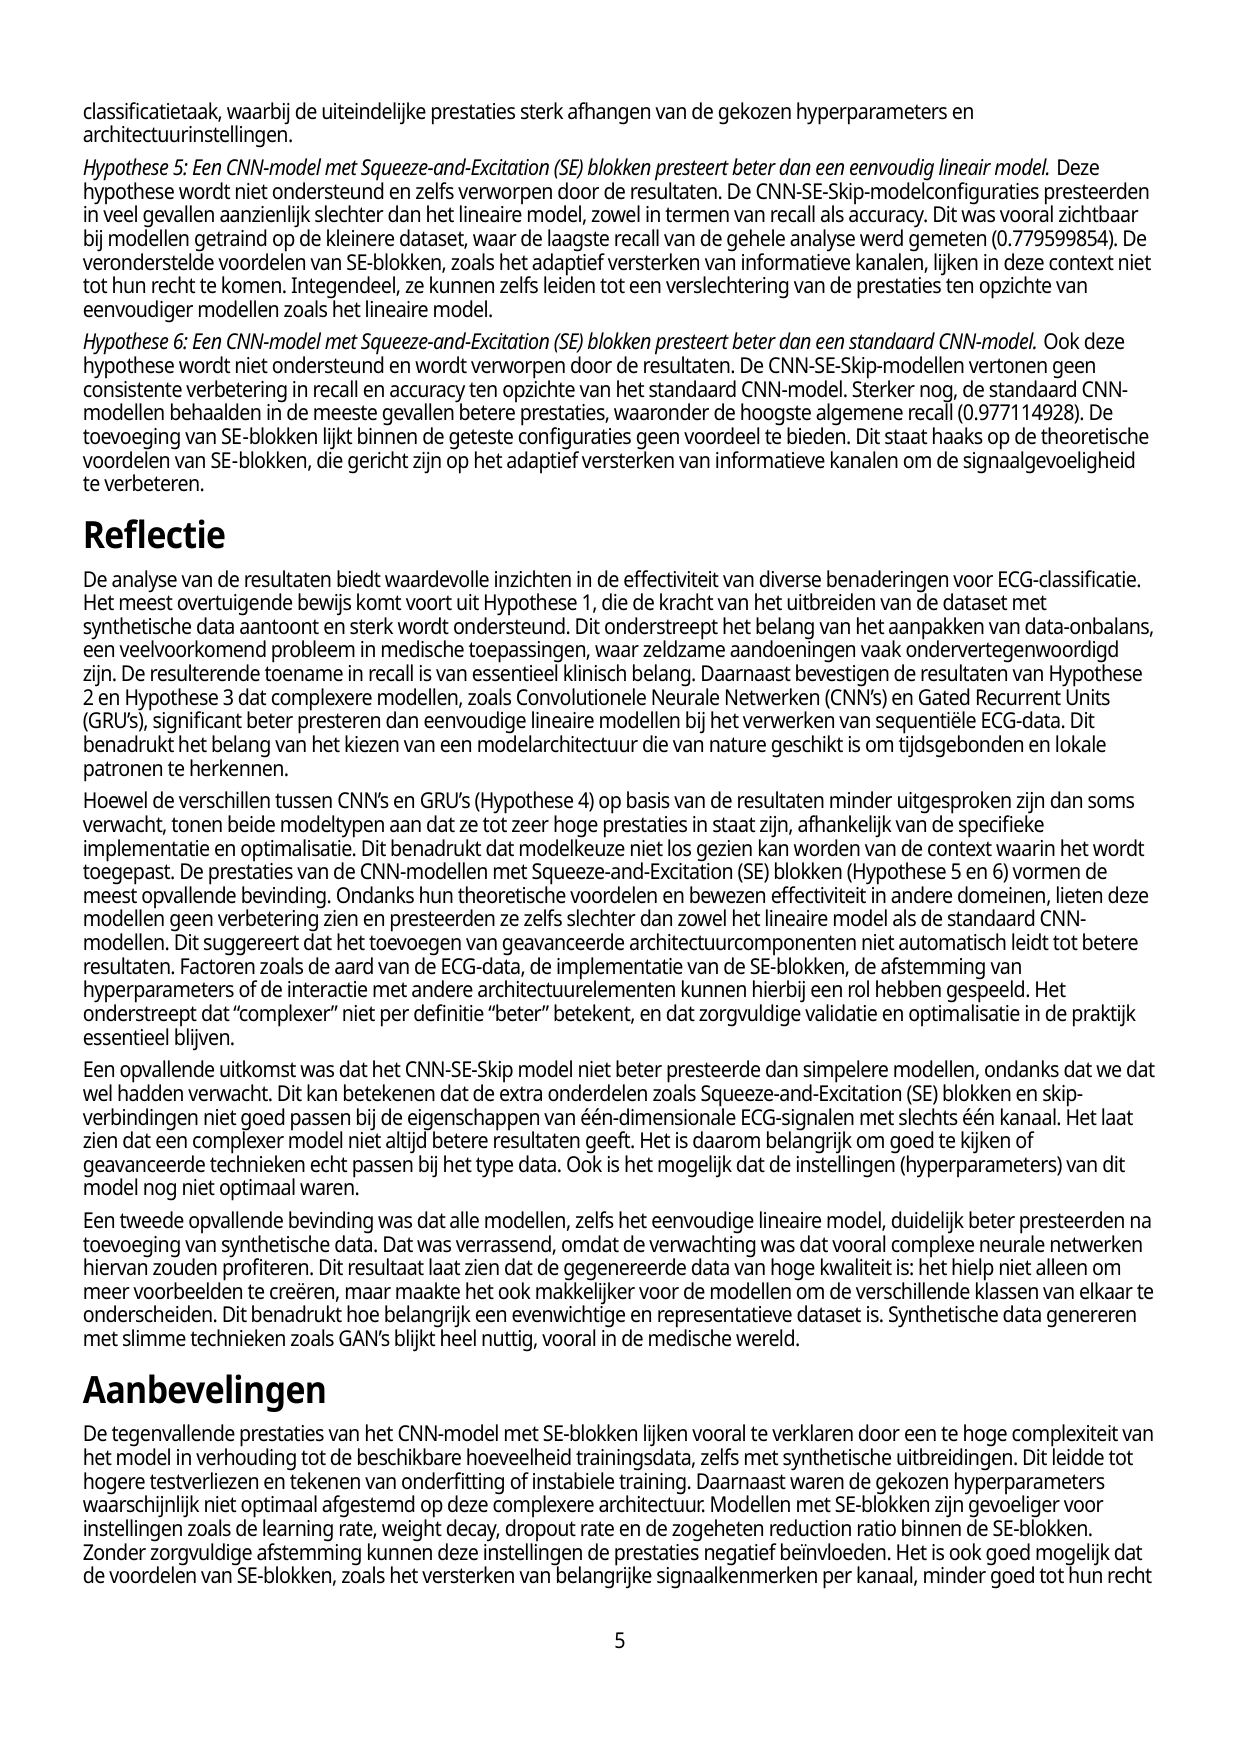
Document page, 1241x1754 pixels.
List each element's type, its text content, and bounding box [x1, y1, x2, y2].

text Een opvallende uitkomst was dat het CNN-SE-Skip model niet beter presteerde dan simpelere modellen, ondanks dat we dat wel hadden verwacht. Dit kan betekenen dat de extra onderdelen zoals Squeeze-and-Excitation (SE) blokken en skip-verbindingen niet goed passen bij de eigenschappen van één-dimensionale ECG-signalen met slechts één kanaal. Het laat zien dat een complexer model niet altijd betere resultaten geeft. Het is daarom belangrijk om goed te kijken of geavanceerde technieken echt passen bij het type data. Ook is het mogelijk dat de instellingen (hyperparameters) van dit model nog niet optimaal waren. [83, 1059, 1157, 1201]
text classificatietaak, waarbij de uiteindelijke prestaties sterk afhangen van de gekozen hyperparameters en architectuurinstellingen. [83, 100, 1157, 148]
text Hypothese 5: Een CNN-model met Squeeze-and-Excitation (SE) blokken presteert beter dan een eenvoudig lineair model. Deze hypothese wordt niet ondersteund en zelfs verworpen door de resultaten. De CNN-SE-Skip-modelconfiguraties presteerden in veel gevallen aanzienlijk slechter dan het lineaire model, zowel in termen van recall als accuracy. Dit was vooral zichtbaar bij modellen getraind op de kleinere dataset, waar de laagste recall van de gehele analyse werd gemeten (0.779599854). De veronderstelde voordelen van SE-blokken, zoals het adaptief versterken van informatieve kanalen, lijken in deze context niet tot hun recht te komen. Integendeel, ze kunnen zelfs leiden tot een verslechtering van de prestaties ten opzichte van eenvoudiger modellen zoals het lineaire model. [83, 157, 1157, 322]
text De tegenvallende prestaties van het CNN-model met SE-blokken lijken vooral te verklaren door een te hoge complexiteit van het model in verhouding tot de beschikbare hoeveelheid trainingsdata, zelfs met synthetische uitbreidingen. Dit leidde tot hogere testverliezen en tekenen van onderfitting of instabiele training. Daarnaast waren de gekozen hyperparameters waarschijnlijk niet optimaal afgestemd op deze complexere architectuur. Modellen met SE-blokken zijn gevoeliger voor instellingen zoals de learning rate, weight decay, dropout rate en de zogeheten reduction ratio binnen de SE-blokken. Zonder zorgvuldige afstemming kunnen deze instellingen de prestaties negatief beïnvloeden. Het is ook goed mogelijk dat de voordelen van SE-blokken, zoals het versterken van belangrijke signaalkenmerken per kanaal, minder goed tot hun recht [83, 1423, 1157, 1588]
text Hoewel de verschillen tussen CNN’s en GRU’s (Hypothese 4) op basis van de resultaten minder uitgesproken zijn dan soms verwacht, tonen beide modeltypen aan dat ze tot zeer hoge prestaties in staat zijn, afhankelijk van de specifieke implementatie en optimalisatie. Dit benadrukt dat modelkeuze niet los gezien kan worden van de context waarin het wordt toegepast. De prestaties van de CNN-modellen met Squeeze-and-Excitation (SE) blokken (Hypothese 5 en 6) vormen de meest opvallende bevinding. Ondanks hun theoretische voordelen en bewezen effectiviteit in andere domeinen, lieten deze modellen geen verbetering zien en presteerden ze zelfs slechter dan zowel het lineaire model als de standaard CNN-modellen. Dit suggereert dat het toevoegen van geavanceerde architectuurcomponenten niet automatisch leidt tot betere resultaten. Factoren zoals de aard van de ECG-data, de implementatie van de SE-blokken, de afstemming van hyperparameters of de interactie met andere architectuurelementen kunnen hierbij een rol hebben gespeeld. Het onderstreept dat “complexer” niet per definitie “beter” betekent, en dat zorgvuldige validatie en optimalisatie in de praktijk essentieel blijven. [83, 790, 1157, 1050]
subtitle Reflectie [83, 508, 1157, 559]
text De analyse van de resultaten biedt waardevolle inzichten in de effectiviteit van diverse benaderingen voor ECG-classificatie. Het meest overtuigende bewijs komt voort uit Hypothese 1, die de kracht van het uitbreiden van de dataset met synthetische data aantoont en sterk wordt ondersteund. Dit onderstreept het belang van het aanpakken van data-onbalans, een veelvoorkomend probleem in medische toepassingen, waar zeldzame aandoeningen vaak ondervertegenwoordigd zijn. De resulterende toename in recall is van essentieel klinisch belang. Daarnaast bevestigen de resultaten van Hypothese 2 en Hypothese 3 dat complexere modellen, zoals Convolutionele Neurale Netwerken (CNN’s) en Gated Recurrent Units (GRU’s), significant beter presteren dan eenvoudige lineaire modellen bij het verwerken van sequentiële ECG-data. Dit benadrukt het belang van het kiezen van een modelarchitectuur die van nature geschikt is om tijdsgebonden en lokale patronen te herkennen. [83, 568, 1157, 781]
text Een tweede opvallende bevinding was dat alle modellen, zelfs het eenvoudige lineaire model, duidelijk beter presteerden na toevoeging van synthetische data. Dat was verrassend, omdat de verwachting was dat vooral complexe neurale netwerken hiervan zouden profiteren. Dit resultaat laat zien dat de gegenereerde data van hoge kwaliteit is: het hielp niet alleen om meer voorbeelden te creëren, maar maakte het ook makkelijker voor de modellen om de verschillende klassen van elkaar te onderscheiden. Dit benadrukt hoe belangrijk een evenwichtige en representatieve dataset is. Synthetische data genereren met slimme technieken zoals GAN’s blijkt heel nuttig, vooral in de medische wereld. [83, 1209, 1157, 1351]
text Hypothese 6: Een CNN-model met Squeeze-and-Excitation (SE) blokken presteert beter dan een standaard CNN-model. Ook deze hypothese wordt niet ondersteund en wordt verworpen door de resultaten. De CNN-SE-Skip-modellen vertonen geen consistente verbetering in recall en accuracy ten opzichte van het standaard CNN-model. Sterker nog, de standaard CNN-modellen behaalden in de meeste gevallen betere prestaties, waaronder de hoogste algemene recall (0.977114928). De toevoeging van SE‑blokken lijkt binnen de geteste configuraties geen voordeel te bieden. Dit staat haaks op de theoretische voordelen van SE‑blokken, die gericht zijn op het adaptief versterken van informatieve kanalen om de signaalgevoeligheid te verbeteren. [83, 331, 1157, 496]
subtitle Aanbevelingen [83, 1363, 1157, 1414]
